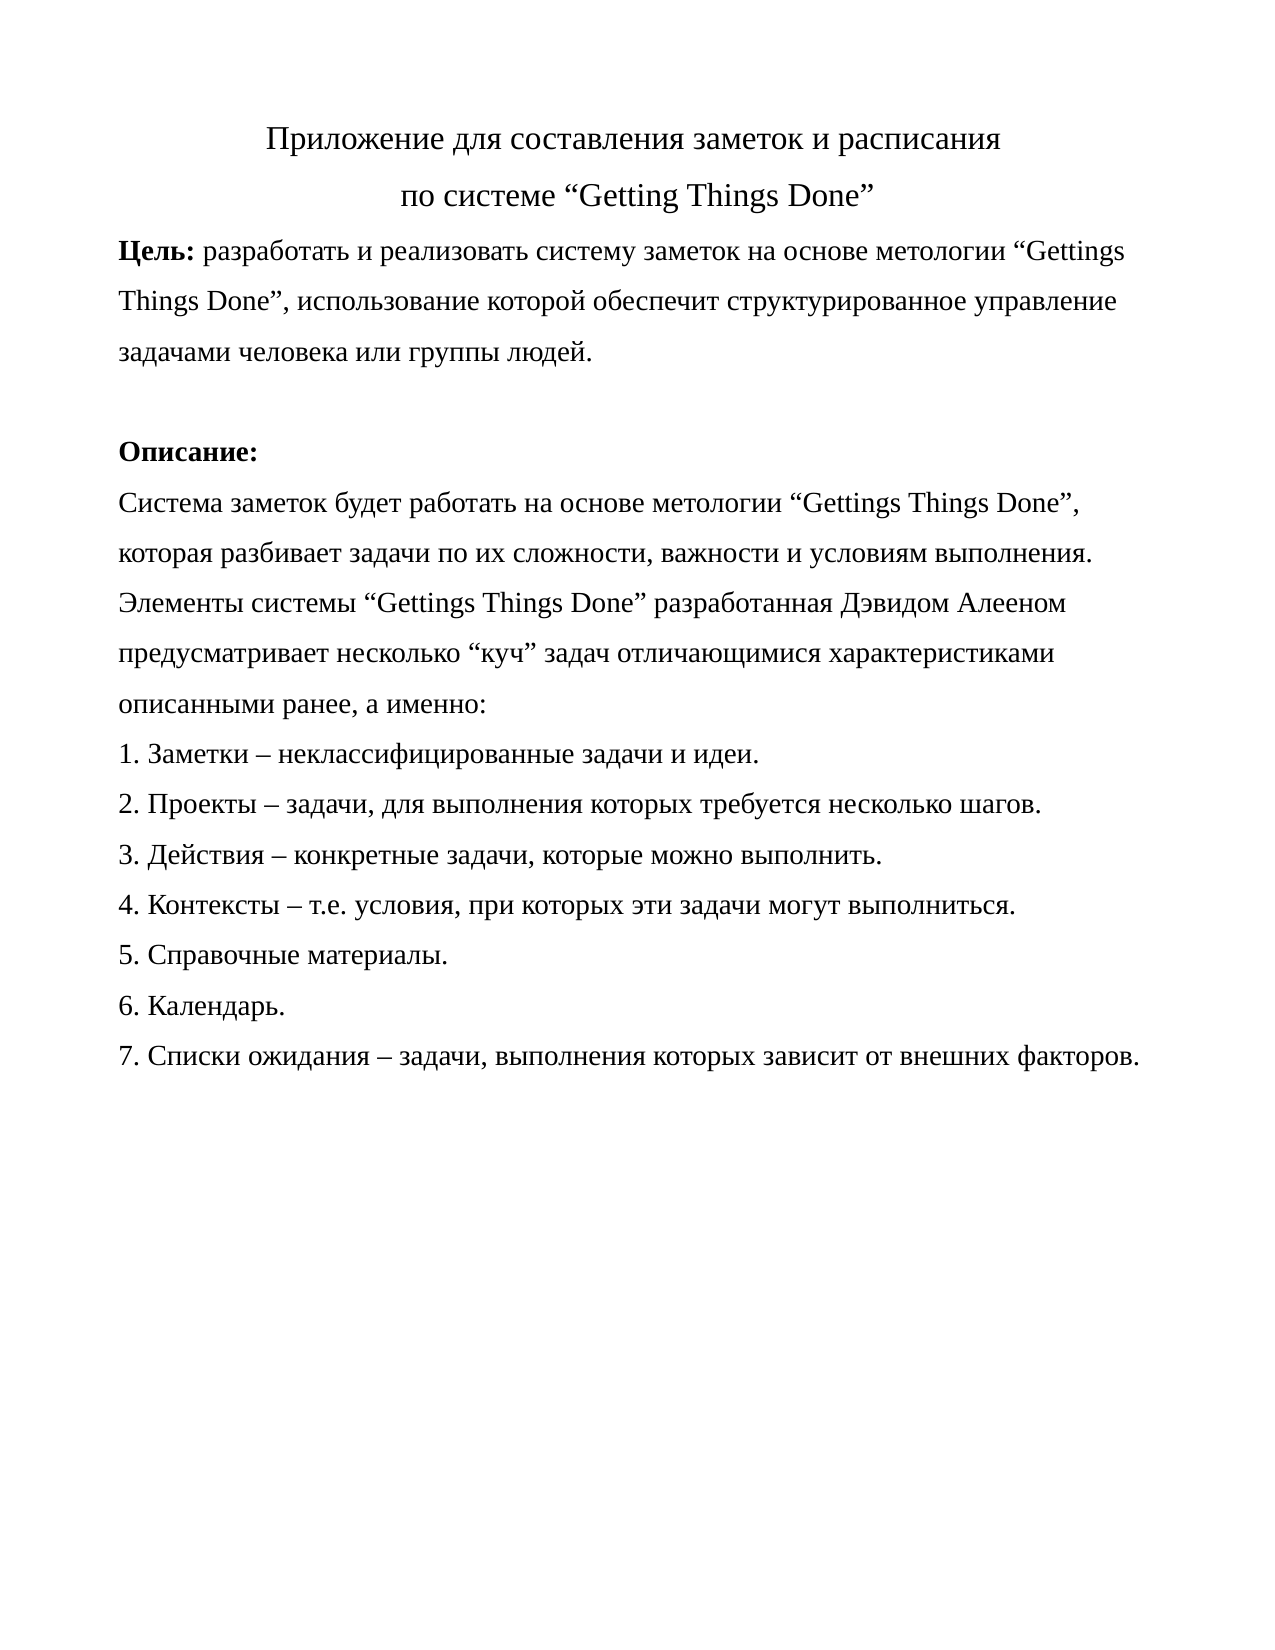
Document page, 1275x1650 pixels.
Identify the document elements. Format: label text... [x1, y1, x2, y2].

text 2. Проекты – задачи, для выполнения которых требуется несколько шагов. [118, 787, 1157, 820]
text 7. Списки ожидания – задачи, выполнения которых зависит от внешних факторов. [118, 1038, 1157, 1072]
text 6. Календарь. [118, 988, 1157, 1021]
text 3. Действия – конкретные задачи, которые можно выполнить. [118, 837, 1157, 870]
text Цель: разработать и реализовать систему заметок на основе метологии “Gettings Things Done”, использование которой обеспечит структурированное управление задачами человека или группы людей. [118, 233, 1157, 367]
text Приложение для составления заметок и расписания [118, 118, 1157, 156]
text 5. Справочные материалы. [118, 937, 1157, 971]
text 1. Заметки – неклассифицированные задачи и идеи. [118, 736, 1157, 770]
text Описание: [118, 434, 1157, 468]
text Система заметок будет работать на основе метологии “Gettings Things Done”, которая разбивает задачи по их сложности, важности и условиям выполнения. Элементы системы “Gettings Things Done” разработанная Дэвидом Алееном предусматривает несколько “куч” задач отличающимися характеристиками описанными ранее, а именно: [118, 485, 1157, 719]
text 4. Контексты – т.е. условия, при которых эти задачи могут выполниться. [118, 887, 1157, 921]
text по системе “Getting Things Done” [118, 176, 1157, 214]
